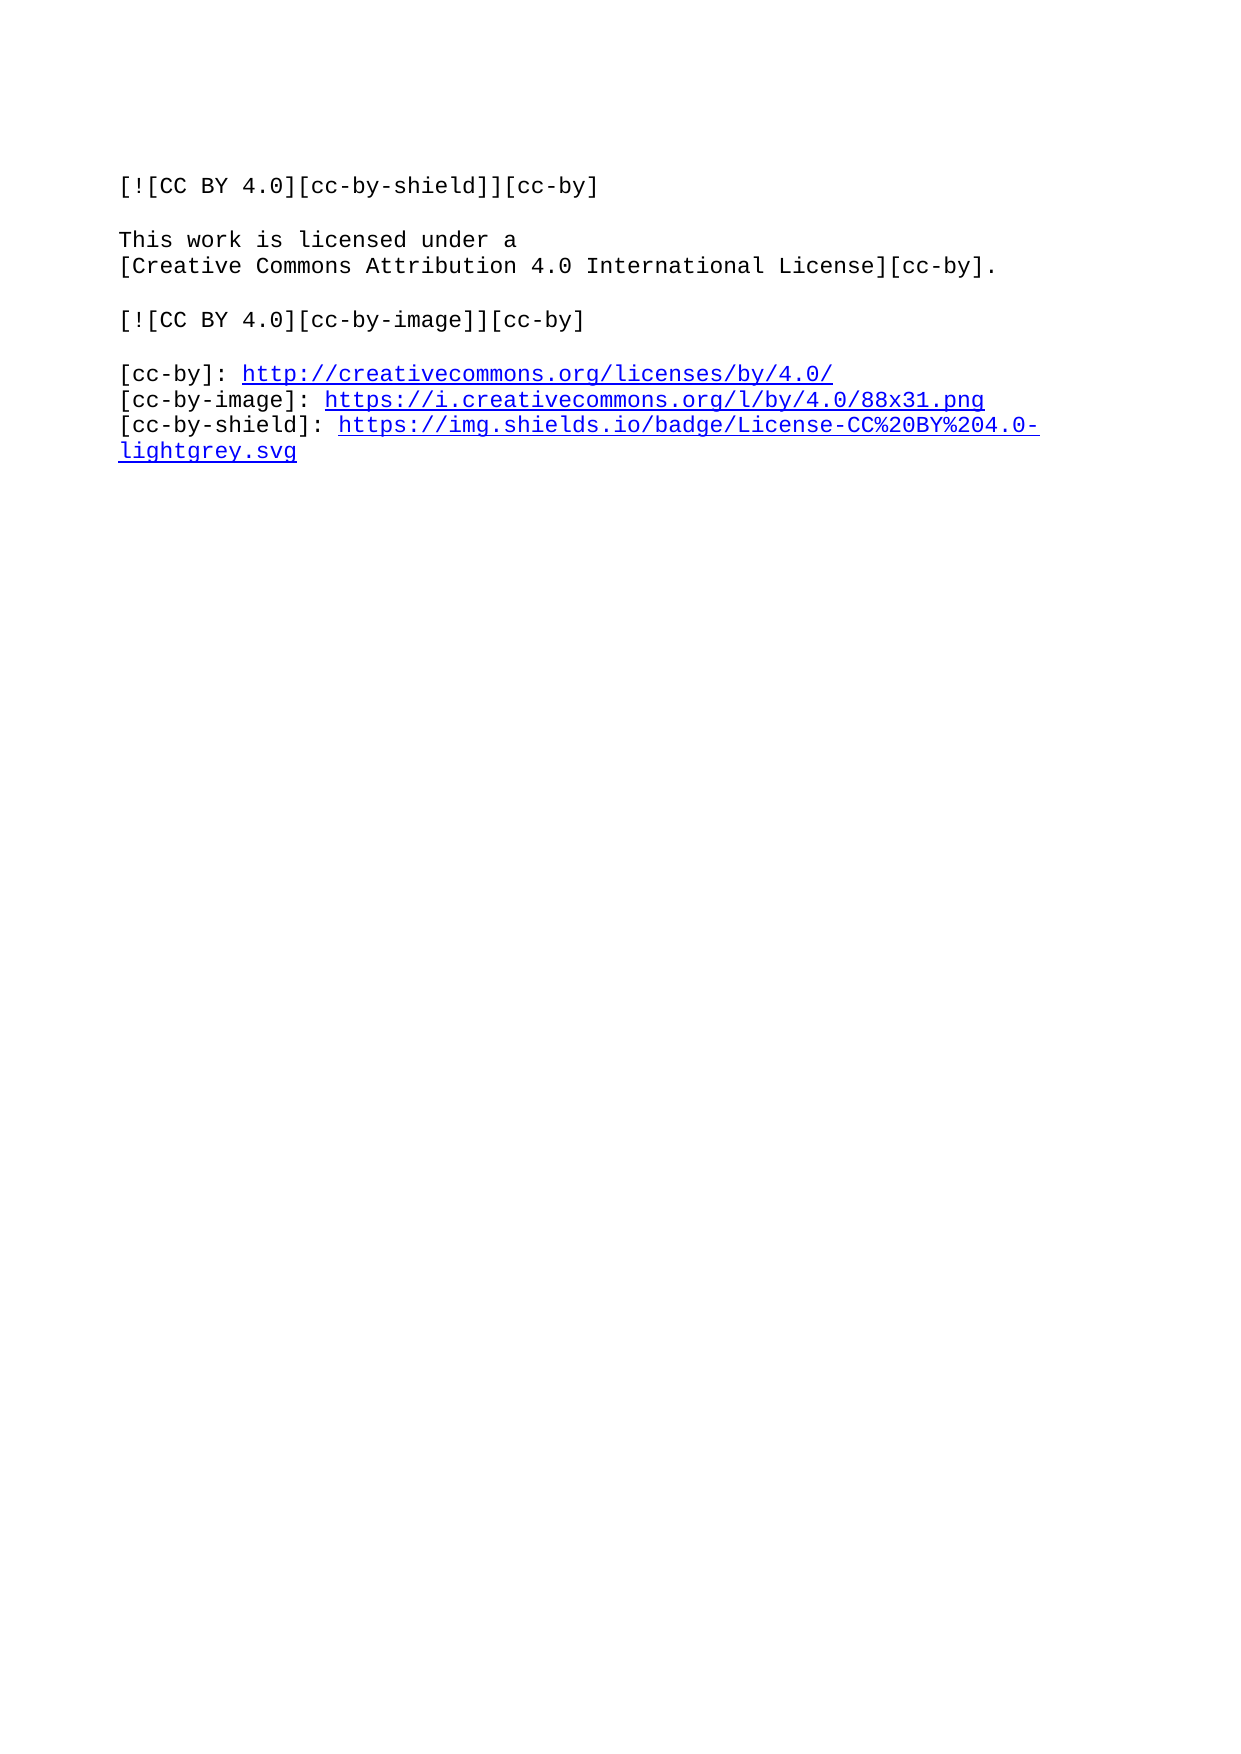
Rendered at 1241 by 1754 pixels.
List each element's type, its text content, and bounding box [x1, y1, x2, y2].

text [![CC BY 4.0][cc-by-image]][cc-by] [118, 308, 1122, 334]
text [Creative Commons Attribution 4.0 International License][cc-by]. [118, 254, 1122, 280]
text [cc-by]: http://creativecommons.org/licenses/by/4.0/ [118, 362, 1122, 388]
text [cc-by-shield]: https://img.shields.io/badge/License-CC%20BY%204.0-lightgrey.svg [118, 414, 1122, 466]
text [![CC BY 4.0][cc-by-shield]][cc-by] [118, 174, 1122, 200]
text [cc-by-image]: https://i.creativecommons.org/l/by/4.0/88x31.png [118, 388, 1122, 414]
text This work is licensed under a [118, 228, 1122, 254]
